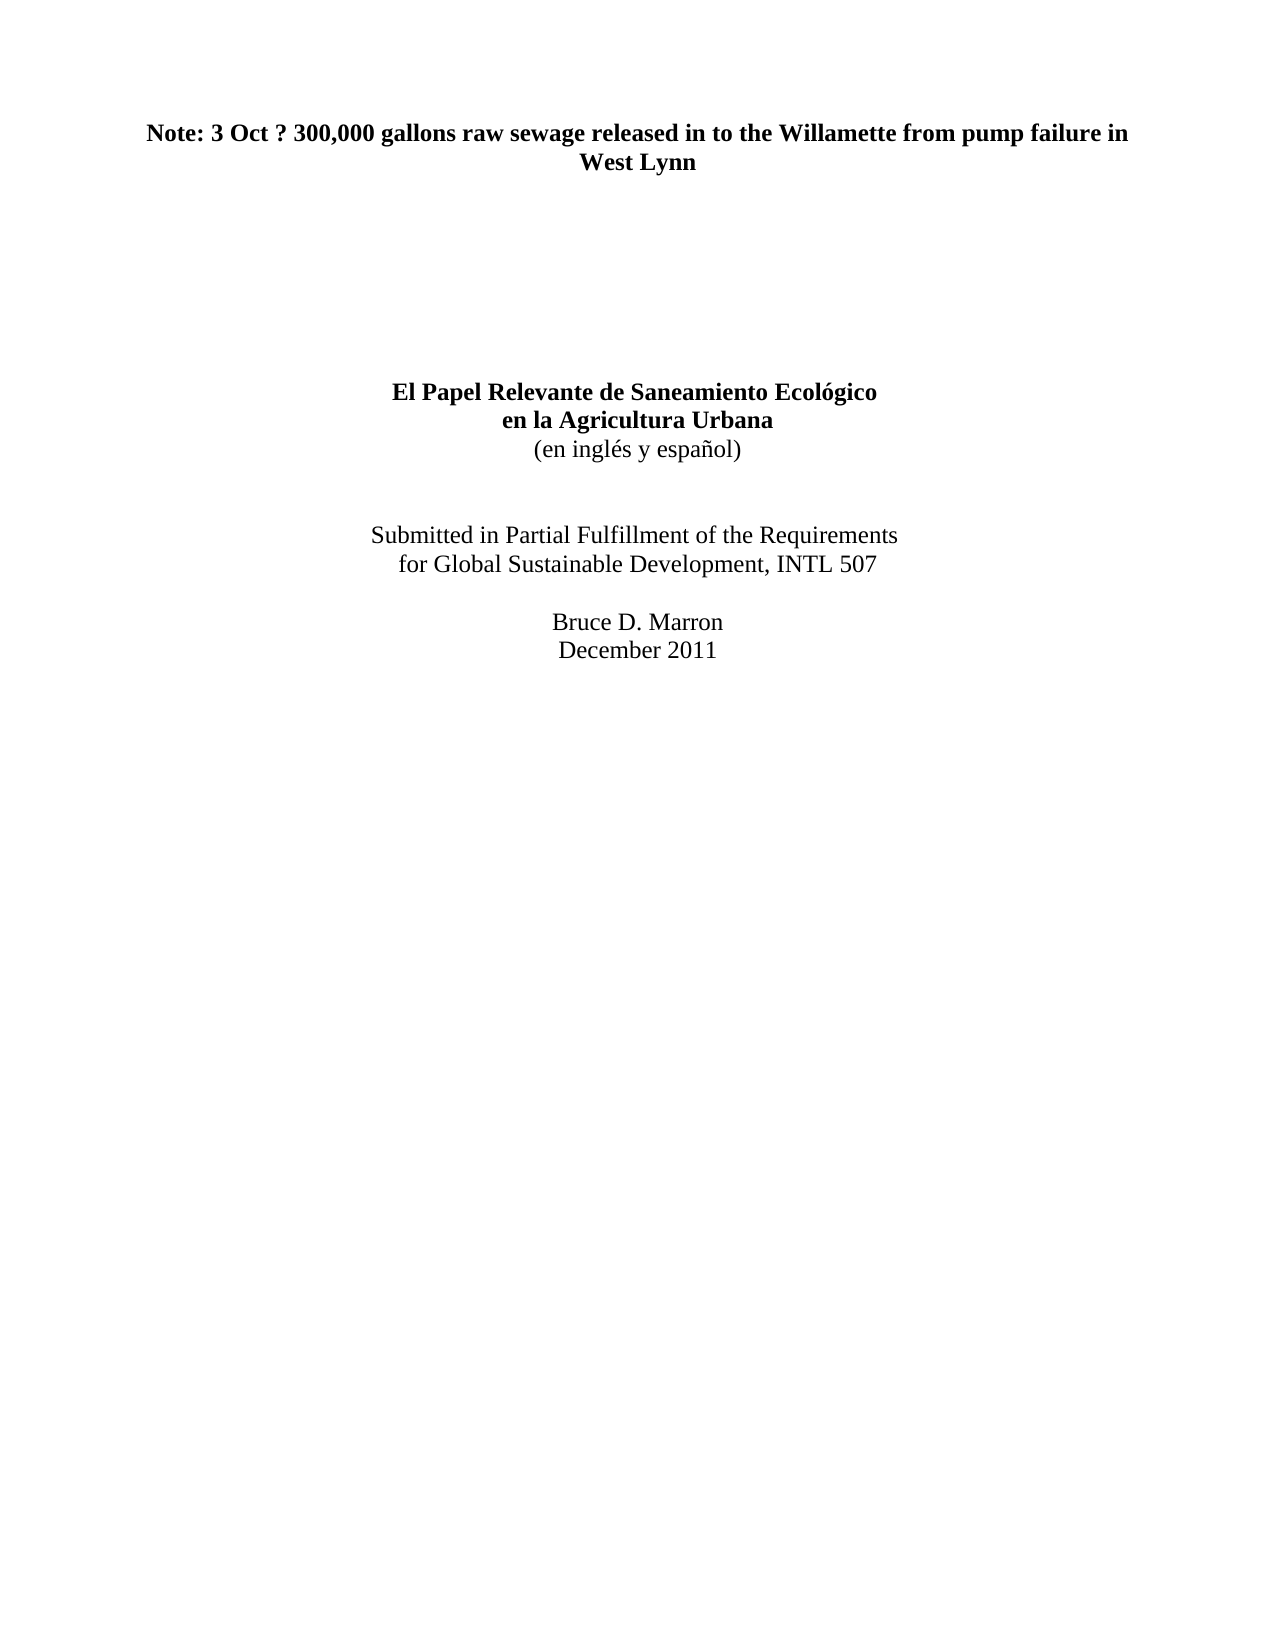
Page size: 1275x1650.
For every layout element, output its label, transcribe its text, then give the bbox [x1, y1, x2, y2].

text December 2011 [118, 636, 1157, 664]
text en la Agricultura Urbana [118, 406, 1157, 434]
text for Global Sustainable Development, INTL 507 [118, 549, 1157, 578]
text El Papel Relevante de Saneamiento Ecológico [118, 377, 1157, 406]
text Submitted in Partial Fulfillment of the Requirements [118, 521, 1157, 549]
text (en inglés y español) [118, 434, 1157, 463]
text Bruce D. Marron [118, 607, 1157, 636]
text Note: 3 Oct ? 300,000 gallons raw sewage released in to the Willamette from pump failure in West Lynn [118, 118, 1157, 176]
